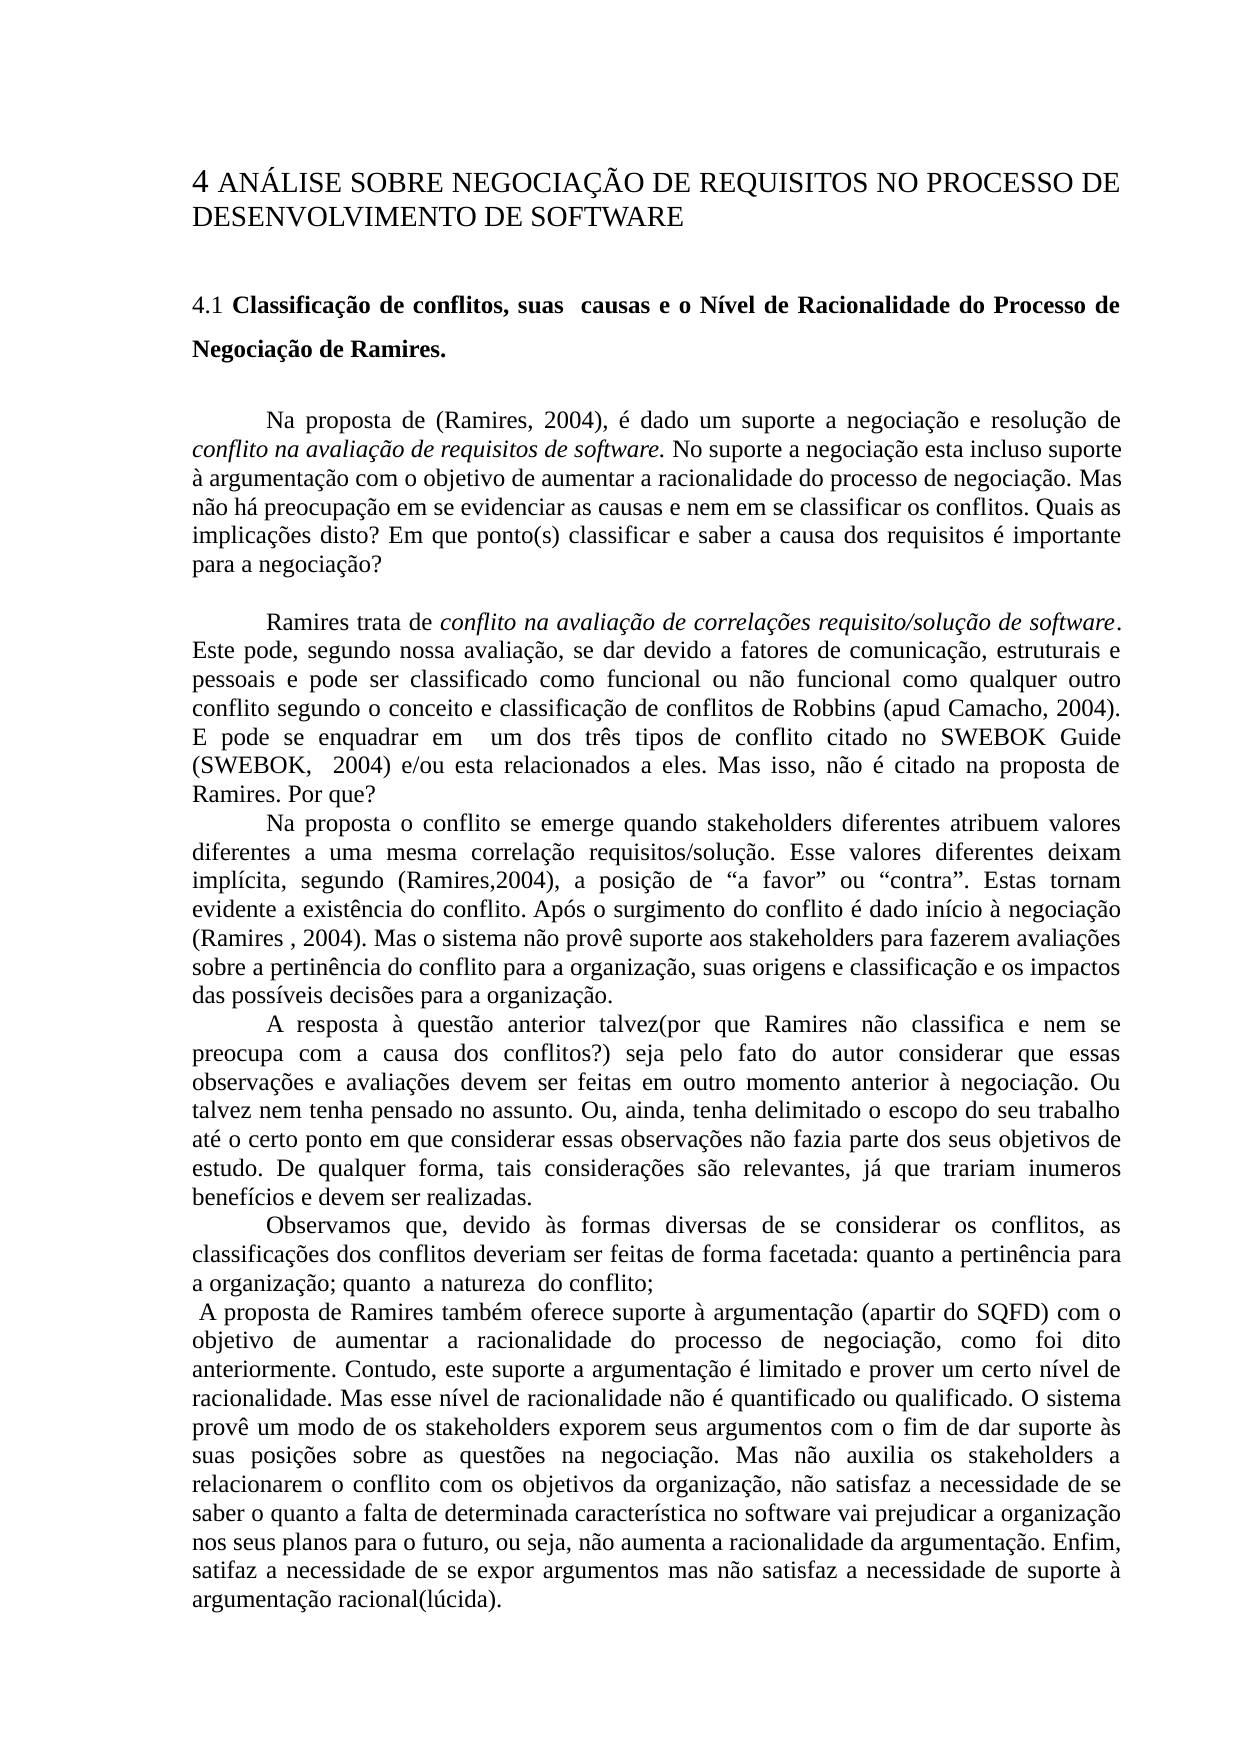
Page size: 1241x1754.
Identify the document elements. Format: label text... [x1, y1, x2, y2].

text Observamos que, devido às formas diversas de se considerar os conflitos, as classificações dos conflitos deveriam ser feitas de forma facetada: quanto a pertinência para a organização; quanto a natureza do conflito; [192, 1211, 1122, 1297]
text 4.1 Classificação de conflitos, suas causas e o Nível de Racionalidade do Processo de Negociação de Ramires. [192, 291, 1122, 362]
text 4 ANÁLISE SOBRE NEGOCIAÇÃO DE REQUISITOS NO PROCESSO DE DESENVOLVIMENTO DE SOFTWARE [192, 161, 1122, 233]
text A proposta de Ramires também oferece suporte à argumentação (apartir do SQFD) com o objetivo de aumentar a racionalidade do processo de negociação, como foi dito anteriormente. Contudo, este suporte a argumentação é limitado e prover um certo nível de racionalidade. Mas esse nível de racionalidade não é quantificado ou qualificado. O sistema provê um modo de os stakeholders exporem seus argumentos com o fim de dar suporte às suas posições sobre as questões na negociação. Mas não auxilia os stakeholders a relacionarem o conflito com os objetivos da organização, não satisfaz a necessidade de se saber o quanto a falta de determinada característica no software vai prejudicar a organização nos seus planos para o futuro, ou seja, não aumenta a racionalidade da argumentação. Enfim, satifaz a necessidade de se expor argumentos mas não satisfaz a necessidade de suporte à argumentação racional(lúcida). [192, 1297, 1122, 1613]
text Ramires trata de conflito na avaliação de correlações requisito/solução de software. Este pode, segundo nossa avaliação, se dar devido a fatores de comunicação, estruturais e pessoais e pode ser classificado como funcional ou não funcional como qualquer outro conflito segundo o conceito e classificação de conflitos de Robbins (apud Camacho, 2004). E pode se enquadrar em um dos três tipos de conflito citado no SWEBOK Guide (SWEBOK, 2004) e/ou esta relacionados a eles. Mas isso, não é citado na proposta de Ramires. Por que? [192, 607, 1122, 808]
text Na proposta o conflito se emerge quando stakeholders diferentes atribuem valores diferentes a uma mesma correlação requisitos/solução. Esse valores diferentes deixam implícita, segundo (Ramires,2004), a posição de “a favor” ou “contra”. Estas tornam evidente a existência do conflito. Após o surgimento do conflito é dado início à negociação (Ramires , 2004). Mas o sistema não provê suporte aos stakeholders para fazerem avaliações sobre a pertinência do conflito para a organização, suas origens e classificação e os impactos das possíveis decisões para a organização. [192, 808, 1122, 1009]
text A resposta à questão anterior talvez(por que Ramires não classifica e nem se preocupa com a causa dos conflitos?) seja pelo fato do autor considerar que essas observações e avaliações devem ser feitas em outro momento anterior à negociação. Ou talvez nem tenha pensado no assunto. Ou, ainda, tenha delimitado o escopo do seu trabalho até o certo ponto em que considerar essas observações não fazia parte dos seus objetivos de estudo. De qualquer forma, tais considerações são relevantes, já que trariam inumeros benefícios e devem ser realizadas. [192, 1009, 1122, 1211]
text Na proposta de (Ramires, 2004), é dado um suporte a negociação e resolução de conflito na avaliação de requisitos de software. No suporte a negociação esta incluso suporte à argumentação com o objetivo de aumentar a racionalidade do processo de negociação. Mas não há preocupação em se evidenciar as causas e nem em se classificar os conflitos. Quais as implicações disto? Em que ponto(s) classificar e saber a causa dos requisitos é importante para a negociação? [192, 406, 1122, 578]
